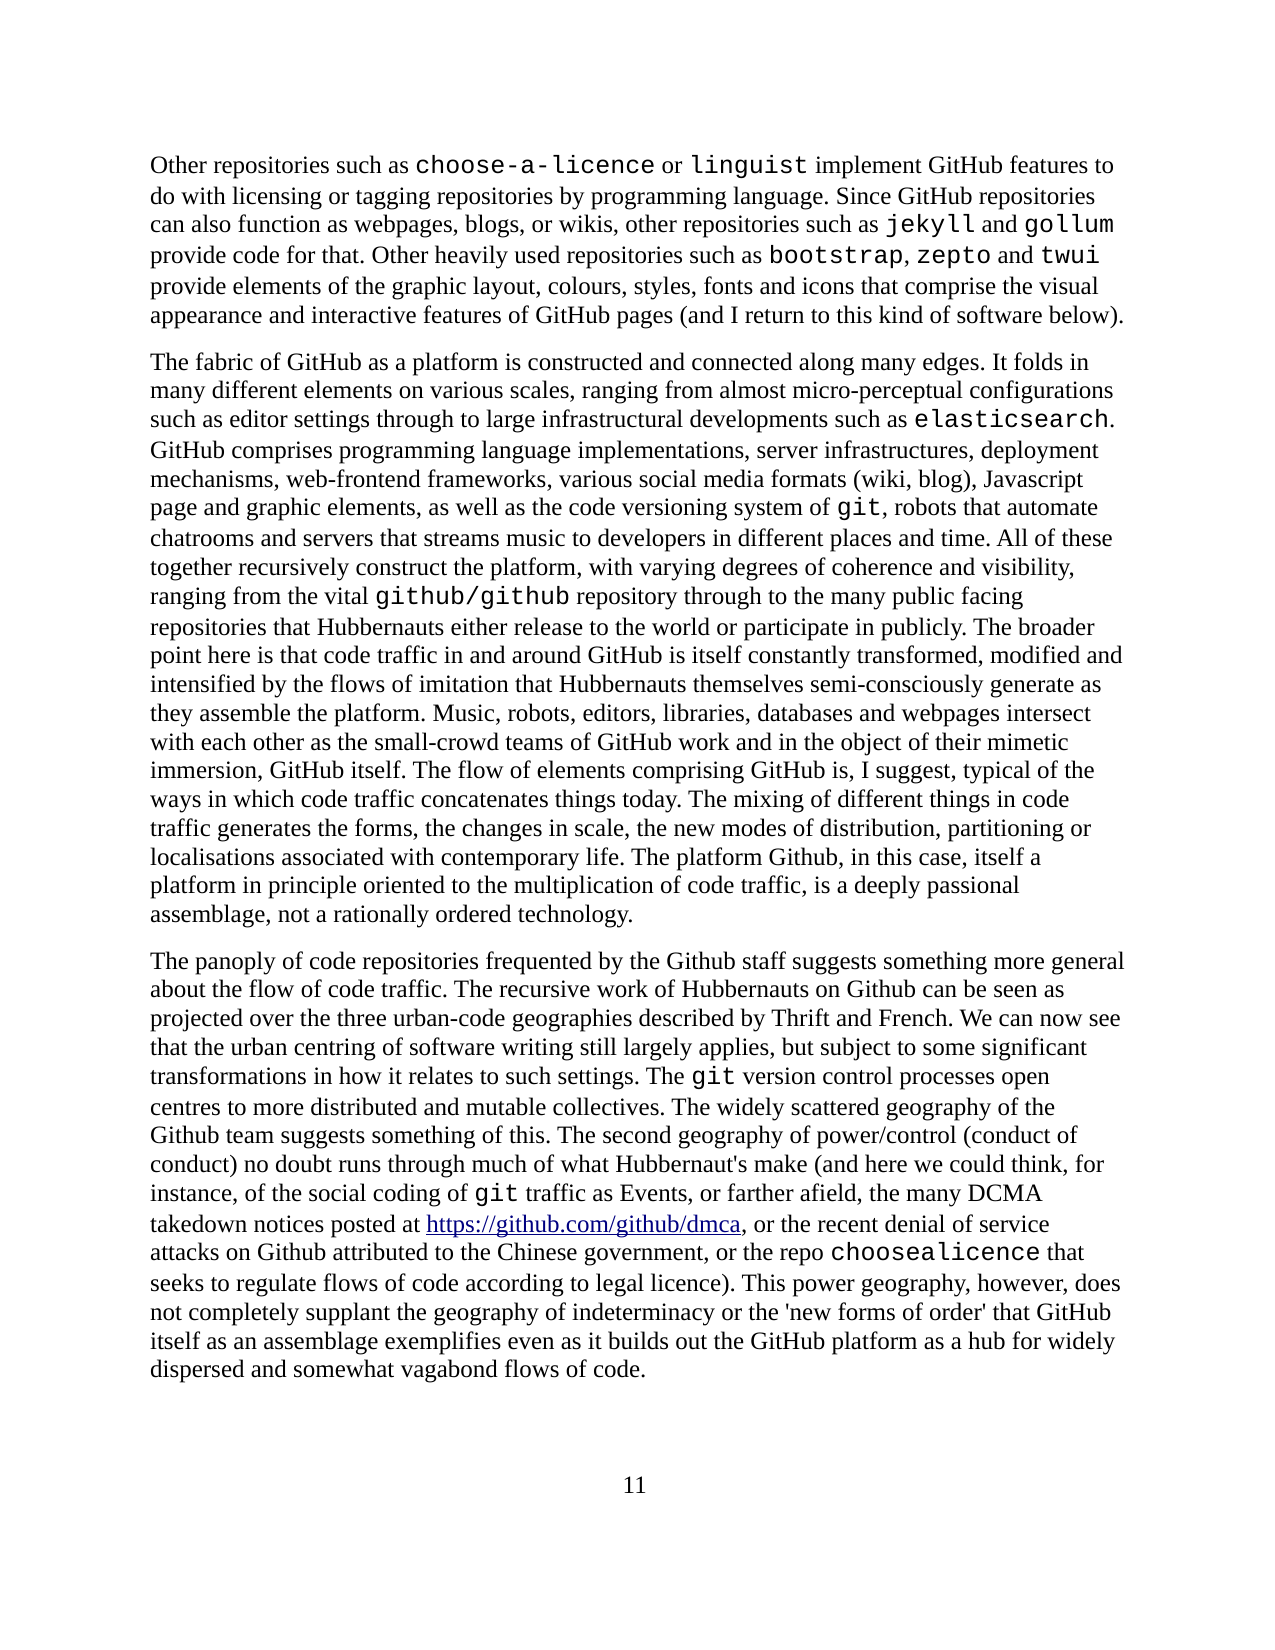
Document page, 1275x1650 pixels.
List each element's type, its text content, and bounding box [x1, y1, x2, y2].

text The panoply of code repositories frequented by the Github staff suggests something more general about the flow of code traffic. The recursive work of Hubbernauts on Github can be seen as projected over the three urban-code geographies described by Thrift and French. We can now see that the urban centring of software writing still largely applies, but subject to some significant transformations in how it relates to such settings. The git version control processes open centres to more distributed and mutable collectives. The widely scattered geography of the Github team suggests something of this. The second geography of power/control (conduct of conduct) no doubt runs through much of what Hubbernaut's make (and here we could think, for instance, of the social coding of git traffic as Events, or farther afield, the many DCMA takedown notices posted at https://github.com/github/dmca, or the recent denial of service attacks on Github attributed to the Chinese government, or the repo choosealicence that seeks to regulate flows of code according to legal licence). This power geography, however, does not completely supplant the geography of indeterminacy or the 'new forms of order' that GitHub itself as an assemblage exemplifies even as it builds out the GitHub platform as a hub for widely dispersed and somewhat vagabond flows of code. [150, 946, 1125, 1383]
text The fabric of GitHub as a platform is constructed and connected along many edges. It folds in many different elements on various scales, ranging from almost micro-perceptual configurations such as editor settings through to large infrastructural developments such as elasticsearch. GitHub comprises programming language implementations, server infrastructures, deployment mechanisms, web-frontend frameworks, various social media formats (wiki, blog), Javascript page and graphic elements, as well as the code versioning system of git, robots that automate chatrooms and servers that streams music to developers in different places and time. All of these together recursively construct the platform, with varying degrees of coherence and visibility, ranging from the vital github/github repository through to the many public facing repositories that Hubbernauts either release to the world or participate in publicly. The broader point here is that code traffic in and around GitHub is itself constantly transformed, modified and intensified by the flows of imitation that Hubbernauts themselves semi-consciously generate as they assemble the platform. Music, robots, editors, libraries, databases and webpages intersect with each other as the small-crowd teams of GitHub work and in the object of their mimetic immersion, GitHub itself. The flow of elements comprising GitHub is, I suggest, typical of the ways in which code traffic concatenates things today. The mixing of different things in code traffic generates the forms, the changes in scale, the new modes of distribution, partitioning or localisations associated with contemporary life. The platform Github, in this case, itself a platform in principle oriented to the multiplication of code traffic, is a deeply passional assemblage, not a rationally ordered technology. [150, 347, 1125, 928]
text Other repositories such as choose-a-licence or linguist implement GitHub features to do with licensing or tagging repositories by programming language. Since GitHub repositories can also function as webpages, blogs, or wikis, other repositories such as jekyll and gollum provide code for that. Other heavily used repositories such as bootstrap, zepto and twui provide elements of the graphic layout, colours, styles, fonts and icons that comprise the visual appearance and interactive features of GitHub pages (and I return to this kind of software below). [150, 150, 1125, 329]
